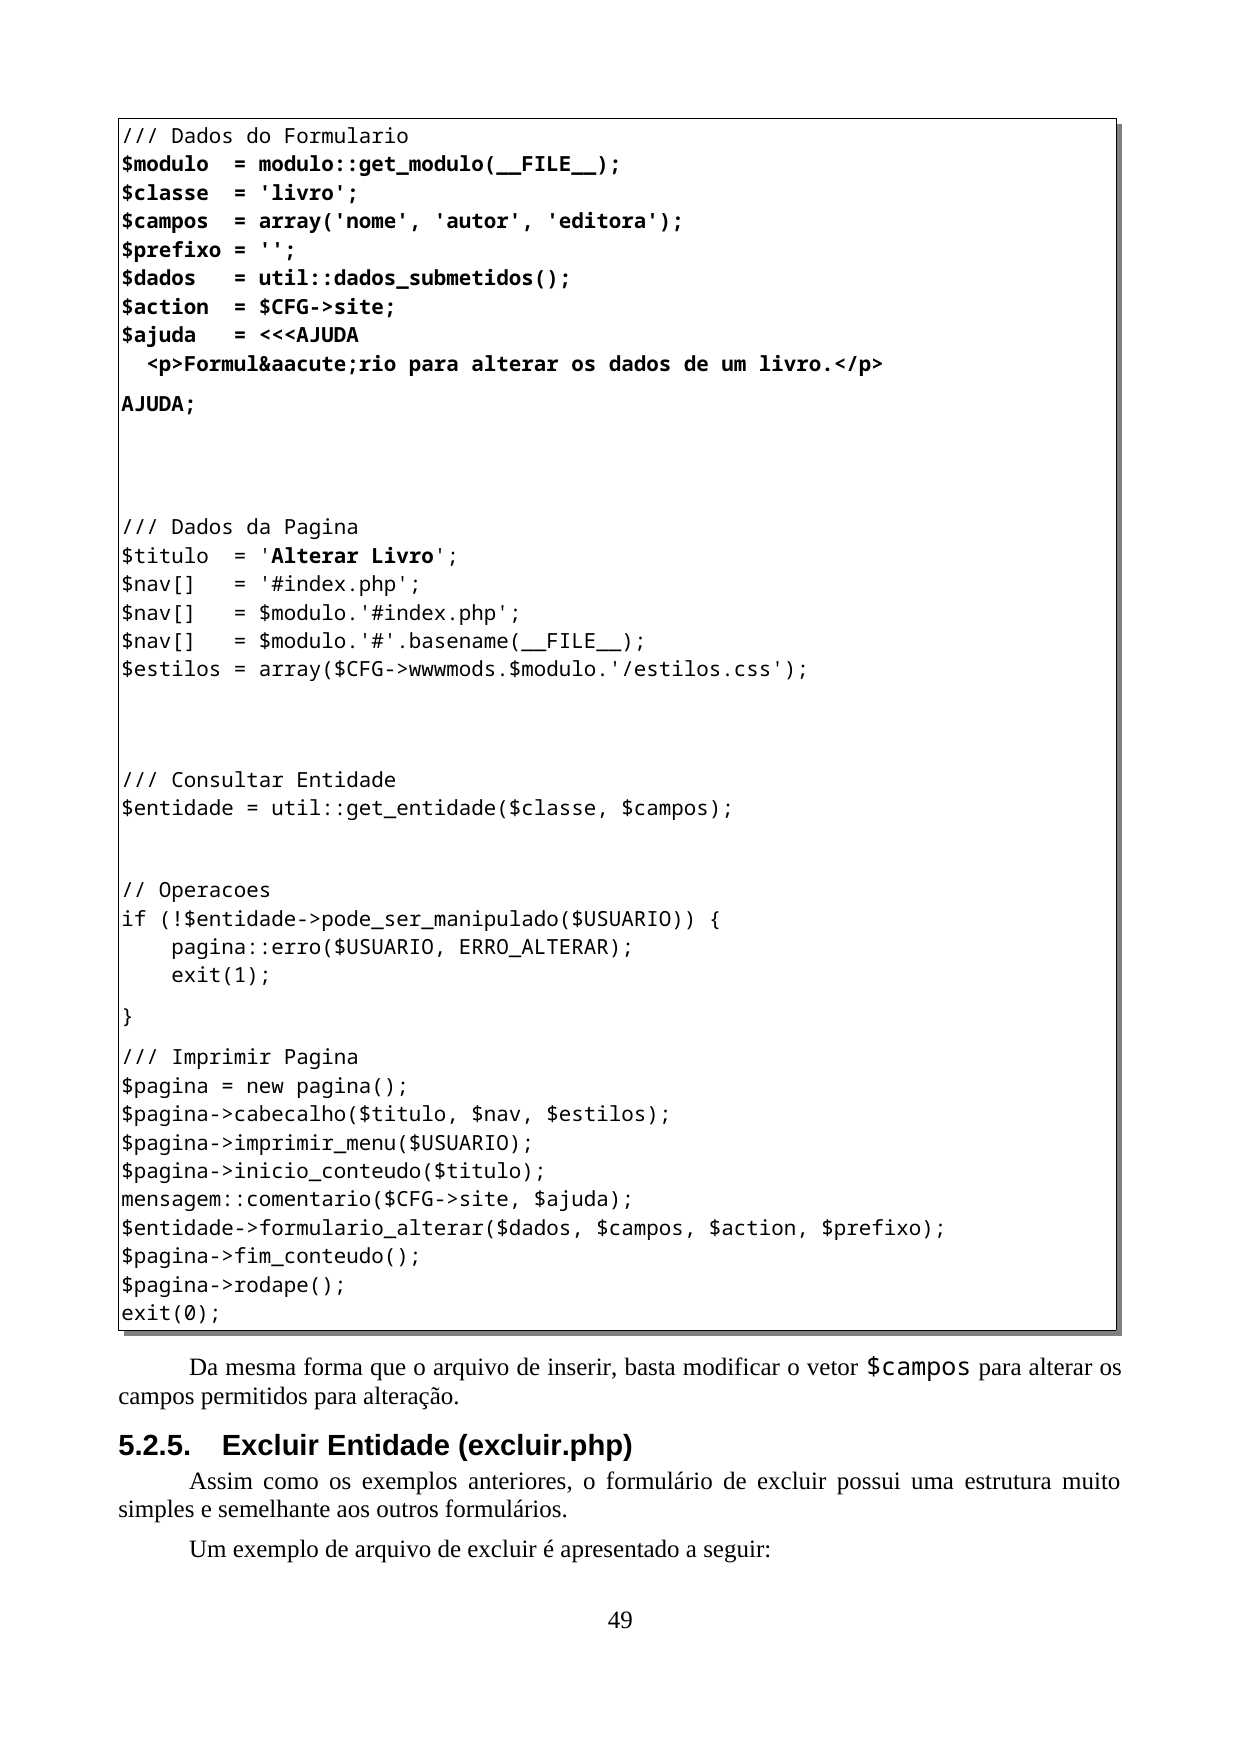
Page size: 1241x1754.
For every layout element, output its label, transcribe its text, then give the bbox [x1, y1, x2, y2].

text /// Consultar Entidade $entidade = util::get_entidade($classe, $campos); [119, 762, 1116, 822]
text /// Imprimir Pagina $pagina = new pagina(); $pagina->cabecalho($titulo, $nav, $estilos); $pagina->imprimir_menu($USUARIO); $pagina->inicio_conteudo($titulo); mensagem::comentario($CFG->site, $ajuda); $entidade->formulario_alterar($dados, $campos, $action, $prefixo); $pagina->fim_conteudo(); $pagina->rodape(); exit(0); [119, 1039, 1116, 1330]
text AJUDA; [119, 387, 1116, 418]
text } [119, 998, 1116, 1030]
text Da mesma forma que o arquivo de inserir, basta modificar o vetor $campos para alterar os campos permitidos para alteração. [118, 1348, 1122, 1410]
text /// Dados da Pagina $titulo = 'Alterar Livro'; $nav[] = '#index.php'; $nav[] = $modulo.'#index.php'; $nav[] = $modulo.'#'.basename(__FILE__); $estilos = array($CFG->wwwmods.$modulo.'/estilos.css'); [119, 509, 1116, 711]
subtitle Excluir Entidade (excluir.php) [118, 1428, 1122, 1461]
text /// Dados do Formulario $modulo = modulo::get_modulo(__FILE__); $classe = 'livro'; $campos = array('nome', 'autor', 'editora'); $prefixo = ''; $dados = util::dados_submetidos(); $action = $CFG->site; $ajuda = <<<AJUDA <p>Formul&aacute;rio para alterar os dados de um livro.</p> [119, 119, 1116, 377]
text Um exemplo de arquivo de excluir é apresentado a seguir: [118, 1535, 1122, 1563]
text Assim como os exemplos anteriores, o formulário de excluir possui uma estrutura muito simples e semelhante aos outros formulários. [118, 1467, 1122, 1522]
text // Operacoes if (!$entidade->pode_ser_manipulado($USUARIO)) { pagina::erro($USUARIO, ERRO_ALTERAR); exit(1); [119, 872, 1116, 989]
